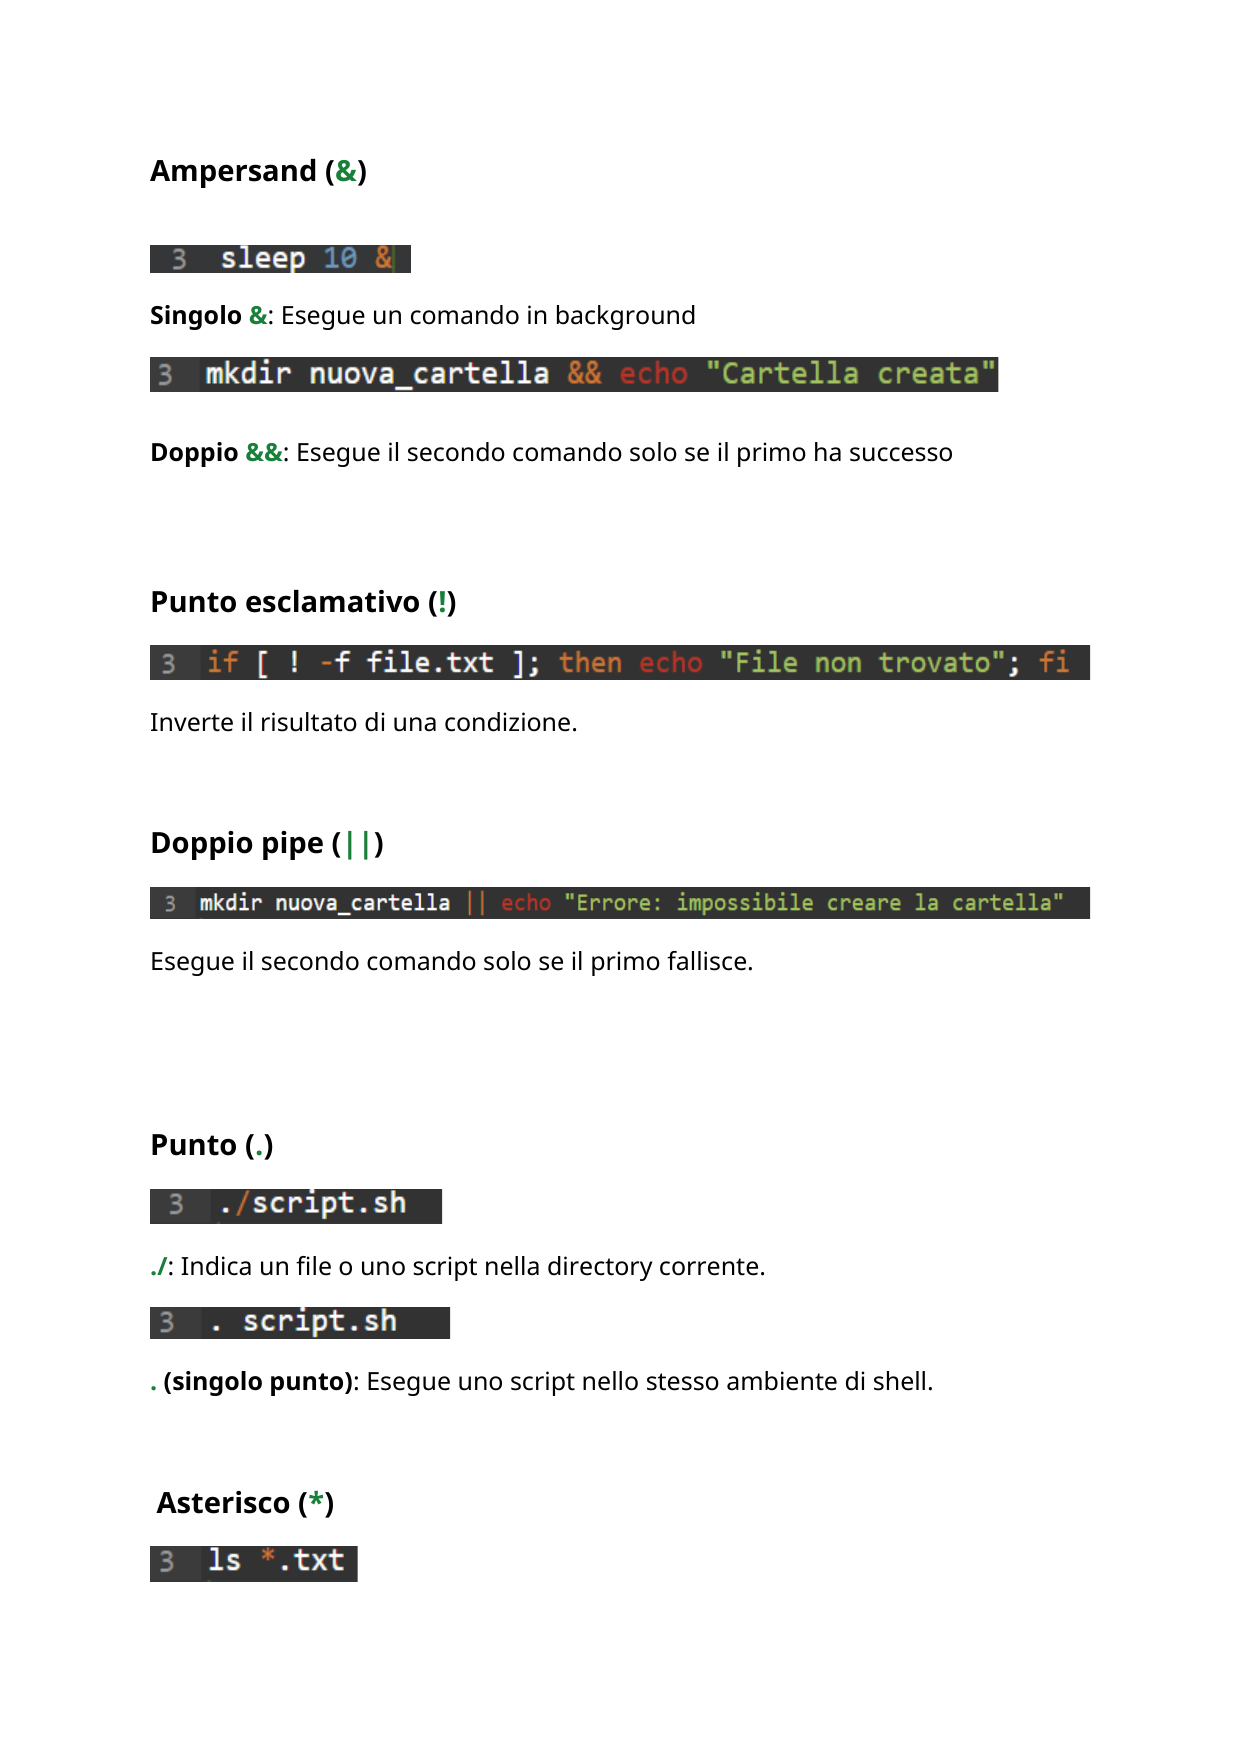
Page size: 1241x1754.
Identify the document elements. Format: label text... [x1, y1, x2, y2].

text Esegue il secondo comando solo se il primo fallisce. [150, 943, 1090, 977]
picture [150, 887, 1091, 919]
picture [150, 1189, 443, 1224]
text Doppio pipe (||) [150, 822, 1090, 862]
text Punto esclamativo (!) [150, 581, 1090, 621]
text Ampersand (&) [150, 150, 1090, 190]
picture [150, 357, 999, 392]
text Punto (.) [150, 1124, 1090, 1164]
picture [150, 1546, 358, 1582]
picture [150, 645, 1091, 680]
text Asterisco (*) [150, 1482, 1090, 1522]
text . (singolo punto): Esegue uno script nello stesso ambiente di shell. [150, 1364, 1090, 1398]
text ./: Indica un file o uno script nella directory corrente. [150, 1249, 1090, 1283]
text Singolo &: Esegue un comando in background [150, 298, 1090, 332]
text Doppio &&: Esegue il secondo comando solo se il primo ha successo [150, 434, 1090, 468]
picture [150, 245, 411, 273]
text Inverte il risultato di una condizione. [150, 704, 1090, 738]
picture [150, 1307, 451, 1339]
